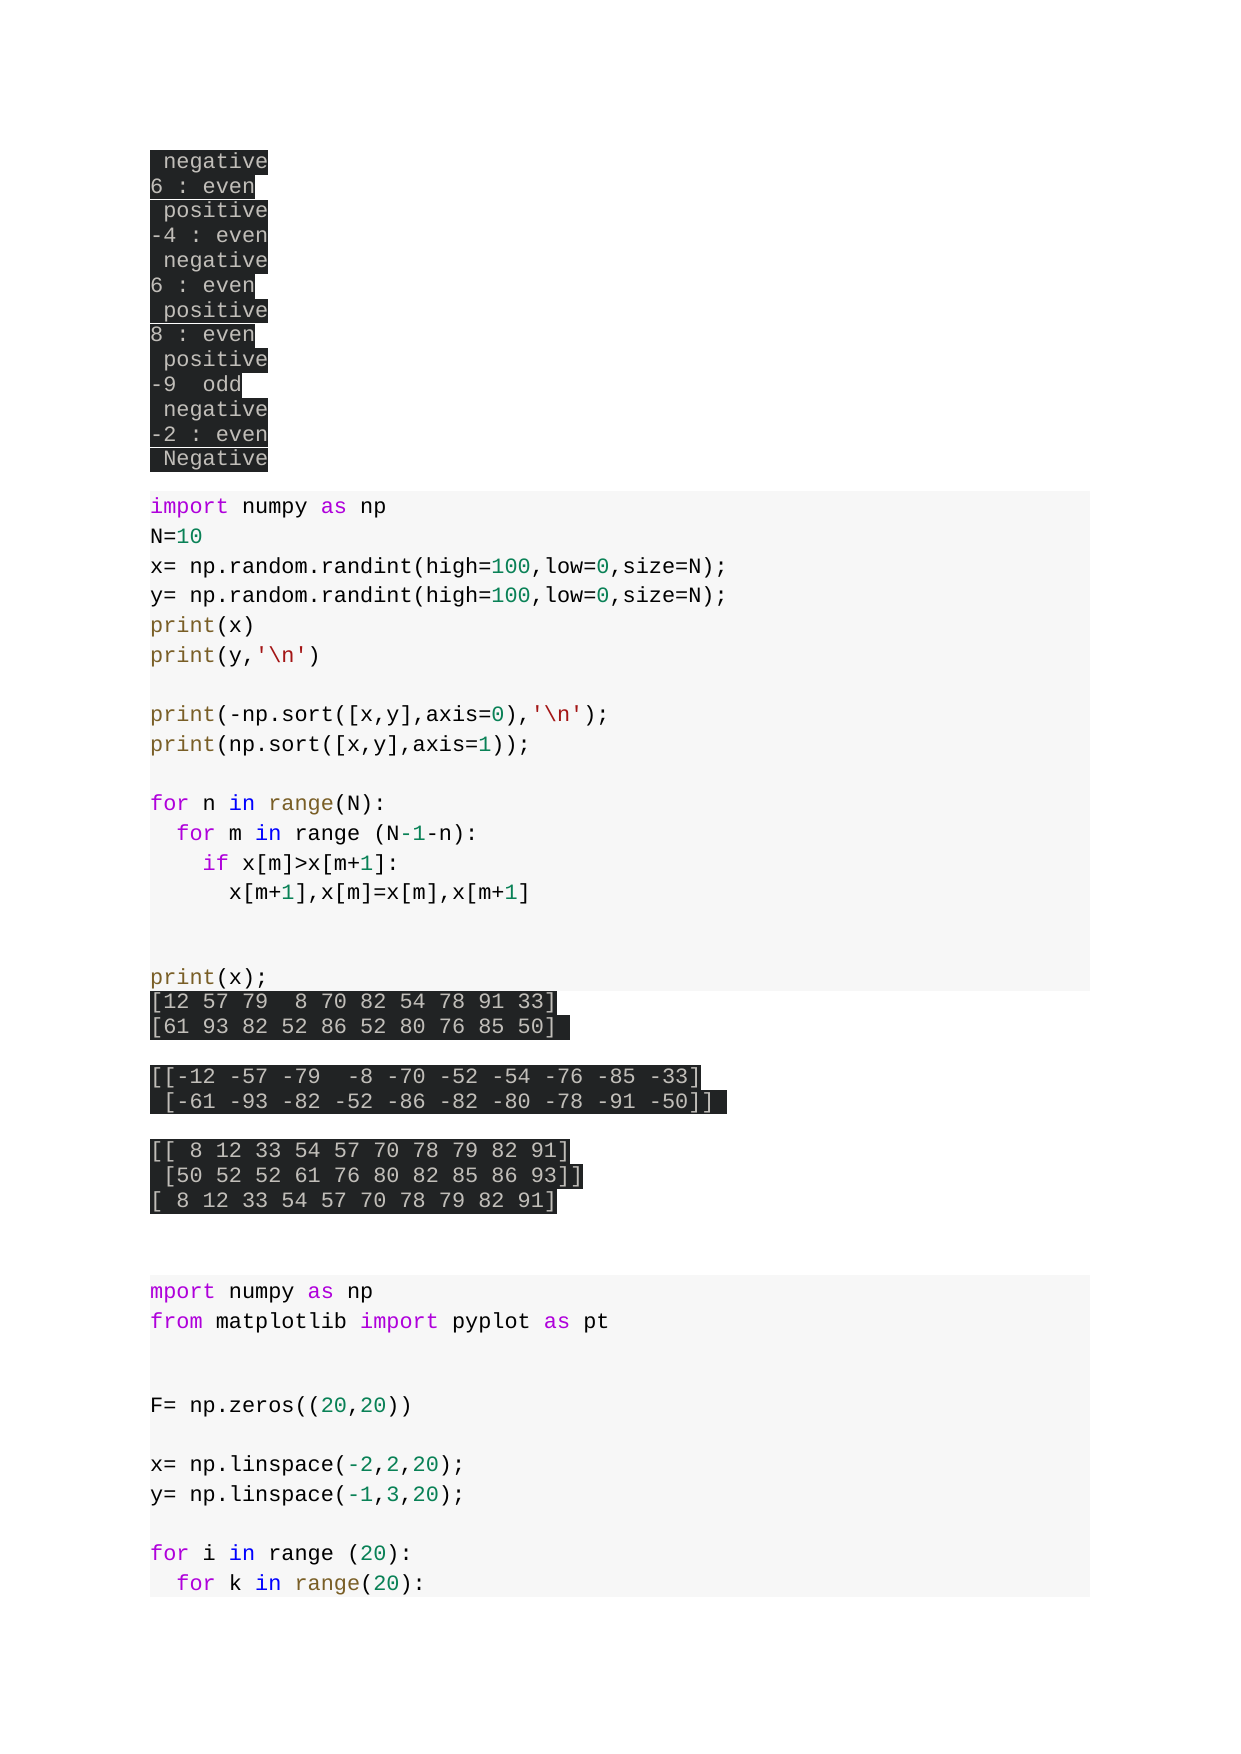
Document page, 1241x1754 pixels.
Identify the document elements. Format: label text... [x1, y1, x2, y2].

text for k in range(20): [150, 1567, 1090, 1597]
text [-61 -93 -82 -52 -86 -82 -80 -78 -91 -50]] [150, 1090, 1090, 1114]
text x= np.linspace(-2,2,20); [150, 1449, 1090, 1478]
text 8 : even [150, 323, 1090, 348]
text [[ 8 12 33 54 57 70 78 79 82 91] [150, 1139, 1090, 1164]
text for n in range(N): [150, 787, 1090, 817]
text print(x) [150, 609, 1090, 639]
text negative [150, 249, 1090, 274]
text positive [150, 199, 1090, 224]
text y= np.linspace(-1,3,20); [150, 1478, 1090, 1508]
text positive [150, 299, 1090, 323]
text 6 : even [150, 274, 1090, 299]
text -2 : even [150, 423, 1090, 447]
text 6 : even [150, 175, 1090, 199]
text [[-12 -57 -79 -8 -70 -52 -54 -76 -85 -33] [150, 1065, 1090, 1090]
text for m in range (N-1-n): [150, 817, 1090, 847]
text [50 52 52 61 76 80 82 85 86 93]] [150, 1164, 1090, 1189]
text -4 : even [150, 224, 1090, 249]
text -9 odd [150, 373, 1090, 398]
text print(-np.sort([x,y],axis=0),'\n'); [150, 698, 1090, 728]
text x= np.random.randint(high=100,low=0,size=N); [150, 550, 1090, 580]
text x[m+1],x[m]=x[m],x[m+1] [150, 877, 1090, 906]
text positive [150, 348, 1090, 373]
text negative [150, 398, 1090, 423]
text print(y,'\n') [150, 639, 1090, 669]
text negative [150, 150, 1090, 175]
text print(np.sort([x,y],axis=1)); [150, 728, 1090, 758]
text from matplotlib import pyplot as pt [150, 1305, 1090, 1334]
text Negative [150, 447, 1090, 472]
text [12 57 79 8 70 82 54 78 91 33] [150, 991, 1090, 1015]
text print(x); [150, 961, 1090, 991]
text [ 8 12 33 54 57 70 78 79 82 91] [150, 1189, 1090, 1214]
text if x[m]>x[m+1]: [150, 847, 1090, 877]
text N=10 [150, 520, 1090, 550]
text import numpy as np [150, 491, 1090, 520]
text for i in range (20): [150, 1538, 1090, 1567]
text mport numpy as np [150, 1275, 1090, 1305]
text F= np.zeros((20,20)) [150, 1389, 1090, 1419]
text y= np.random.randint(high=100,low=0,size=N); [150, 580, 1090, 609]
text [61 93 82 52 86 52 80 76 85 50] [150, 1015, 1090, 1040]
